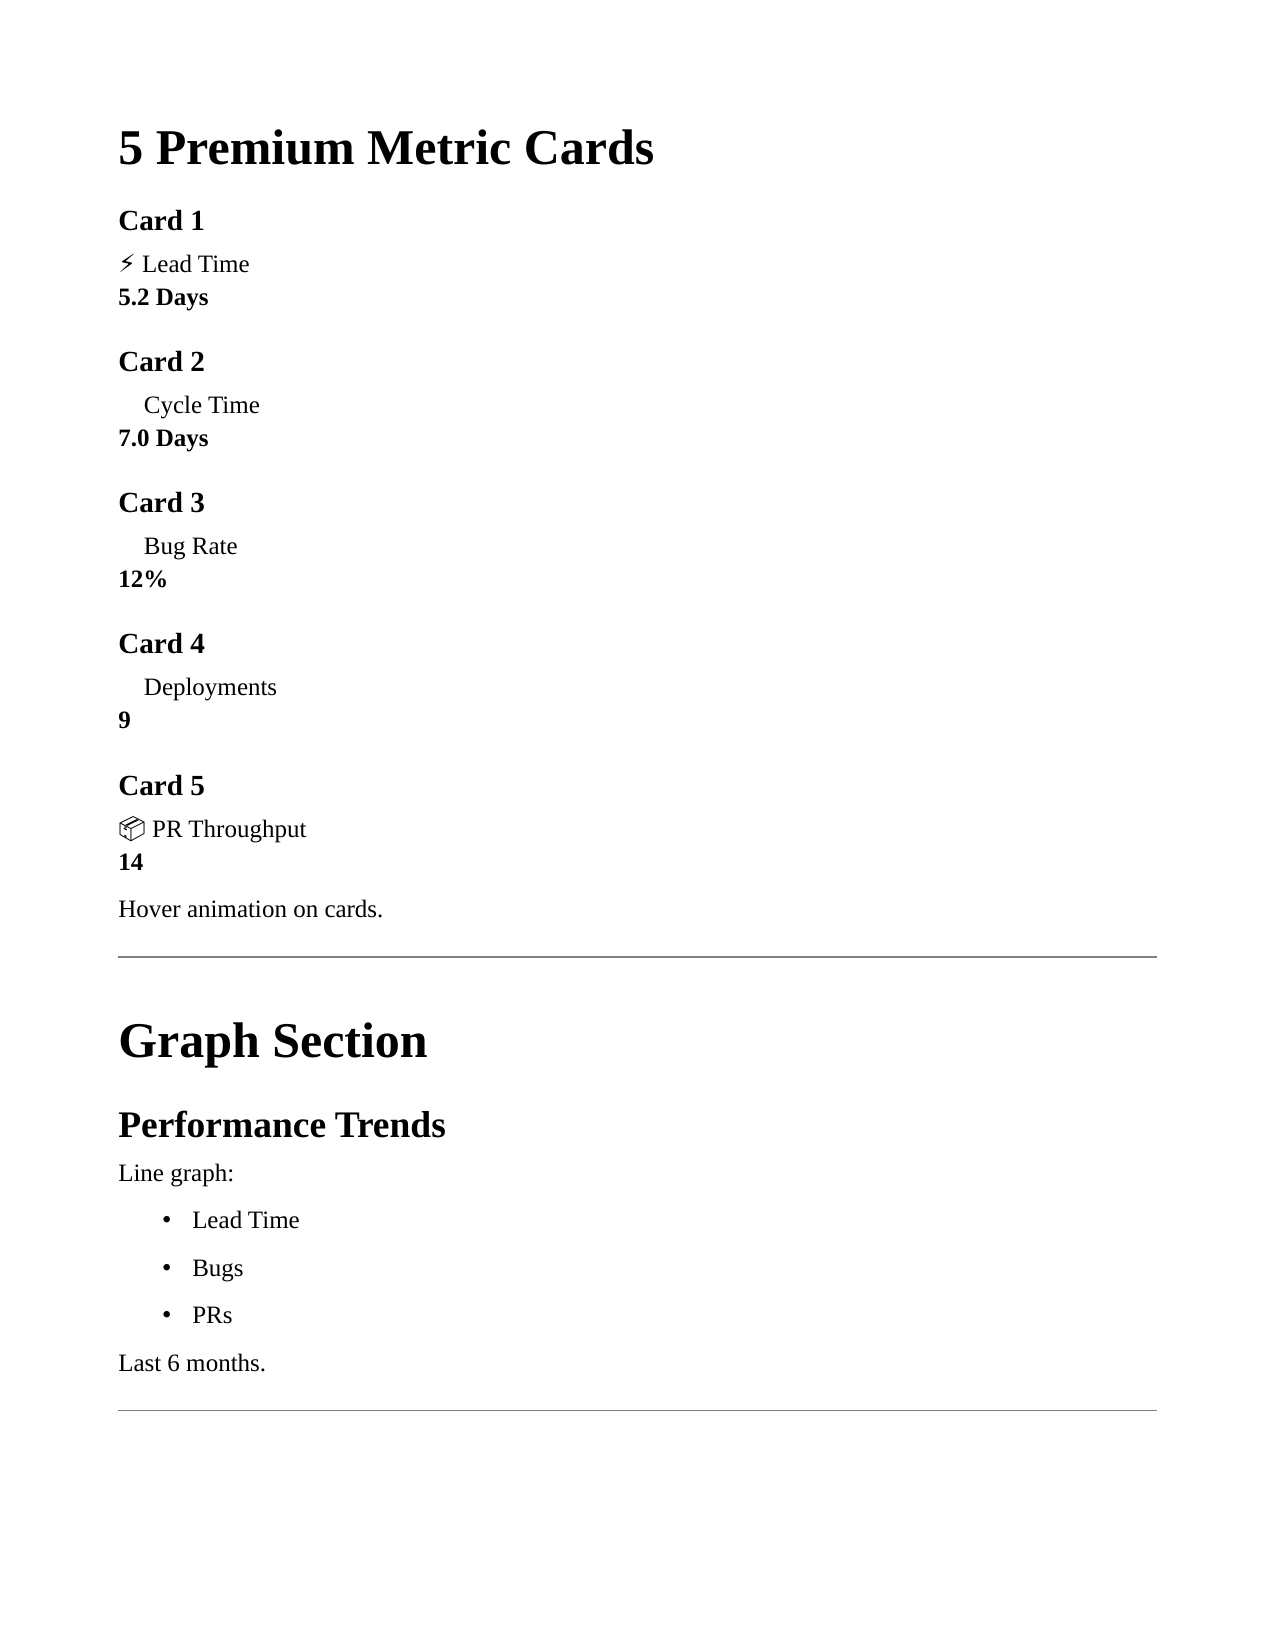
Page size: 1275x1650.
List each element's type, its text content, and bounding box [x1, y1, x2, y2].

subtitle Card 1 [118, 203, 1157, 236]
text 📦 PR Throughput 14 [118, 814, 1157, 876]
text 🚀 Deployments 9 [118, 672, 1157, 734]
text Last 6 months. [118, 1348, 1157, 1377]
text Hover animation on cards. [118, 894, 1157, 923]
subtitle Card 5 [118, 768, 1157, 801]
subtitle Card 3 [118, 485, 1157, 519]
subtitle Performance Trends [118, 1102, 1157, 1145]
subtitle Graph Section [118, 1011, 1157, 1069]
list PRs [162, 1301, 1157, 1329]
text 🔄 Cycle Time 7.0 Days [118, 390, 1157, 452]
text Line graph: [118, 1158, 1157, 1186]
list Bugs [162, 1253, 1157, 1282]
text ⚡ Lead Time 5.2 Days [118, 249, 1157, 311]
subtitle Card 2 [118, 344, 1157, 377]
list Lead Time [162, 1205, 1157, 1234]
subtitle 5 Premium Metric Cards [118, 118, 1157, 176]
subtitle Card 4 [118, 626, 1157, 660]
text 🐞 Bug Rate 12% [118, 531, 1157, 593]
